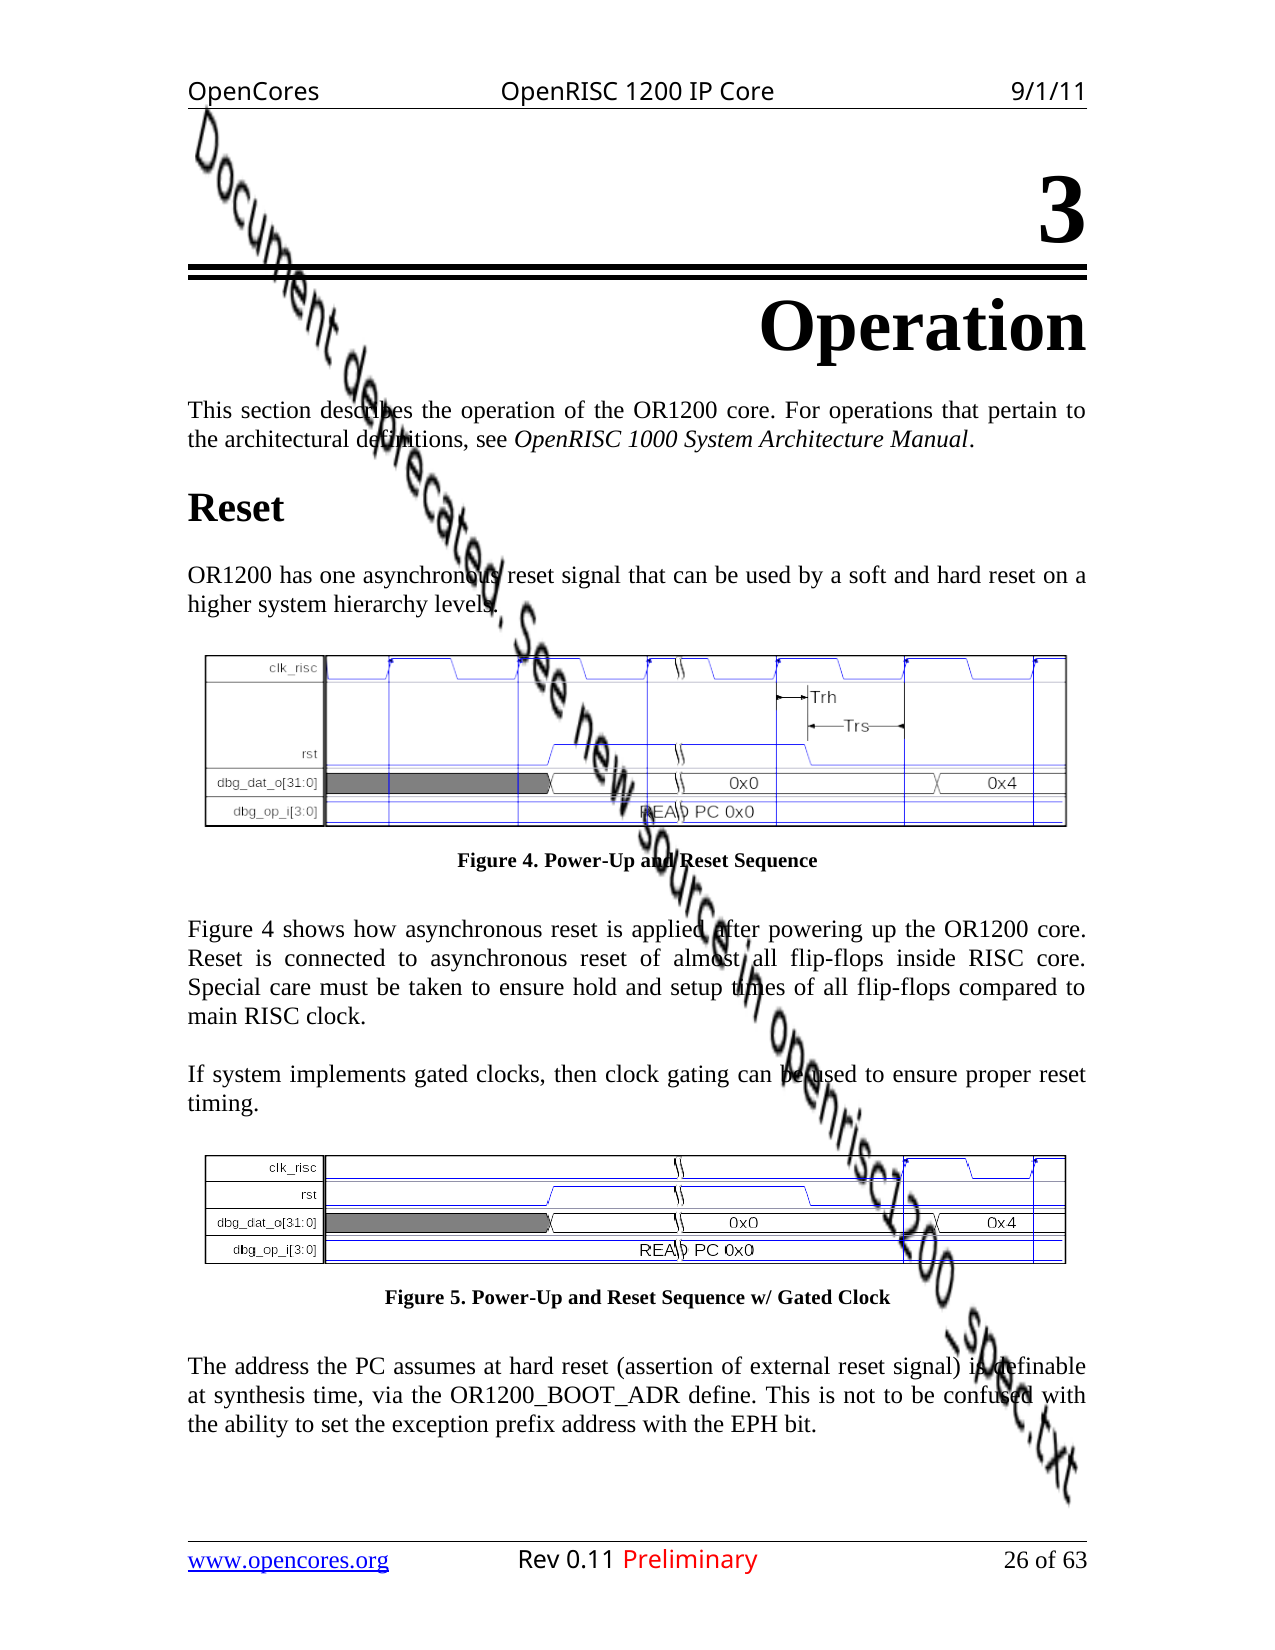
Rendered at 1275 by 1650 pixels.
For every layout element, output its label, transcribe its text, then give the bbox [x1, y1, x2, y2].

text Figure 4. Power-Up and Reset Sequence [187, 848, 1087, 872]
text The address the PC assumes at hard reset (assertion of external reset signal) is definable at synthesis time, via the OR1200_BOOT_ADR define. This is not to be confused with the ability to set the exception prefix address with the EPH bit. [187, 1351, 1087, 1438]
picture [187, 73, 1088, 269]
text If system implements gated clocks, then clock gating can be used to ensure proper reset timing. [187, 1059, 1087, 1117]
text Operation [187, 280, 1087, 366]
picture [264, 1558, 269, 1567]
text OR1200 has one asynchronous reset signal that can be used by a soft and hard reset on a higher system hierarchy levels. [187, 559, 1087, 618]
picture [187, 280, 1088, 1576]
text Figure 5. Power-Up and Reset Sequence w/ Gated Clock [187, 1285, 1087, 1309]
text Figure 4 shows how asynchronous reset is applied after powering up the OR1200 core. Reset is connected to asynchronous reset of almost all flip-flops inside RISC core. Special care must be taken to ensure hold and setup times of all flip-flops compared to main RISC clock. [187, 914, 1087, 1030]
subtitle Reset [187, 482, 1087, 530]
subtitle 3 [187, 150, 1087, 280]
text This section describes the operation of the OR1200 core. For operations that pertain to the architectural definitions, see OpenRISC 1000 System Architecture Manual. [187, 395, 1087, 453]
